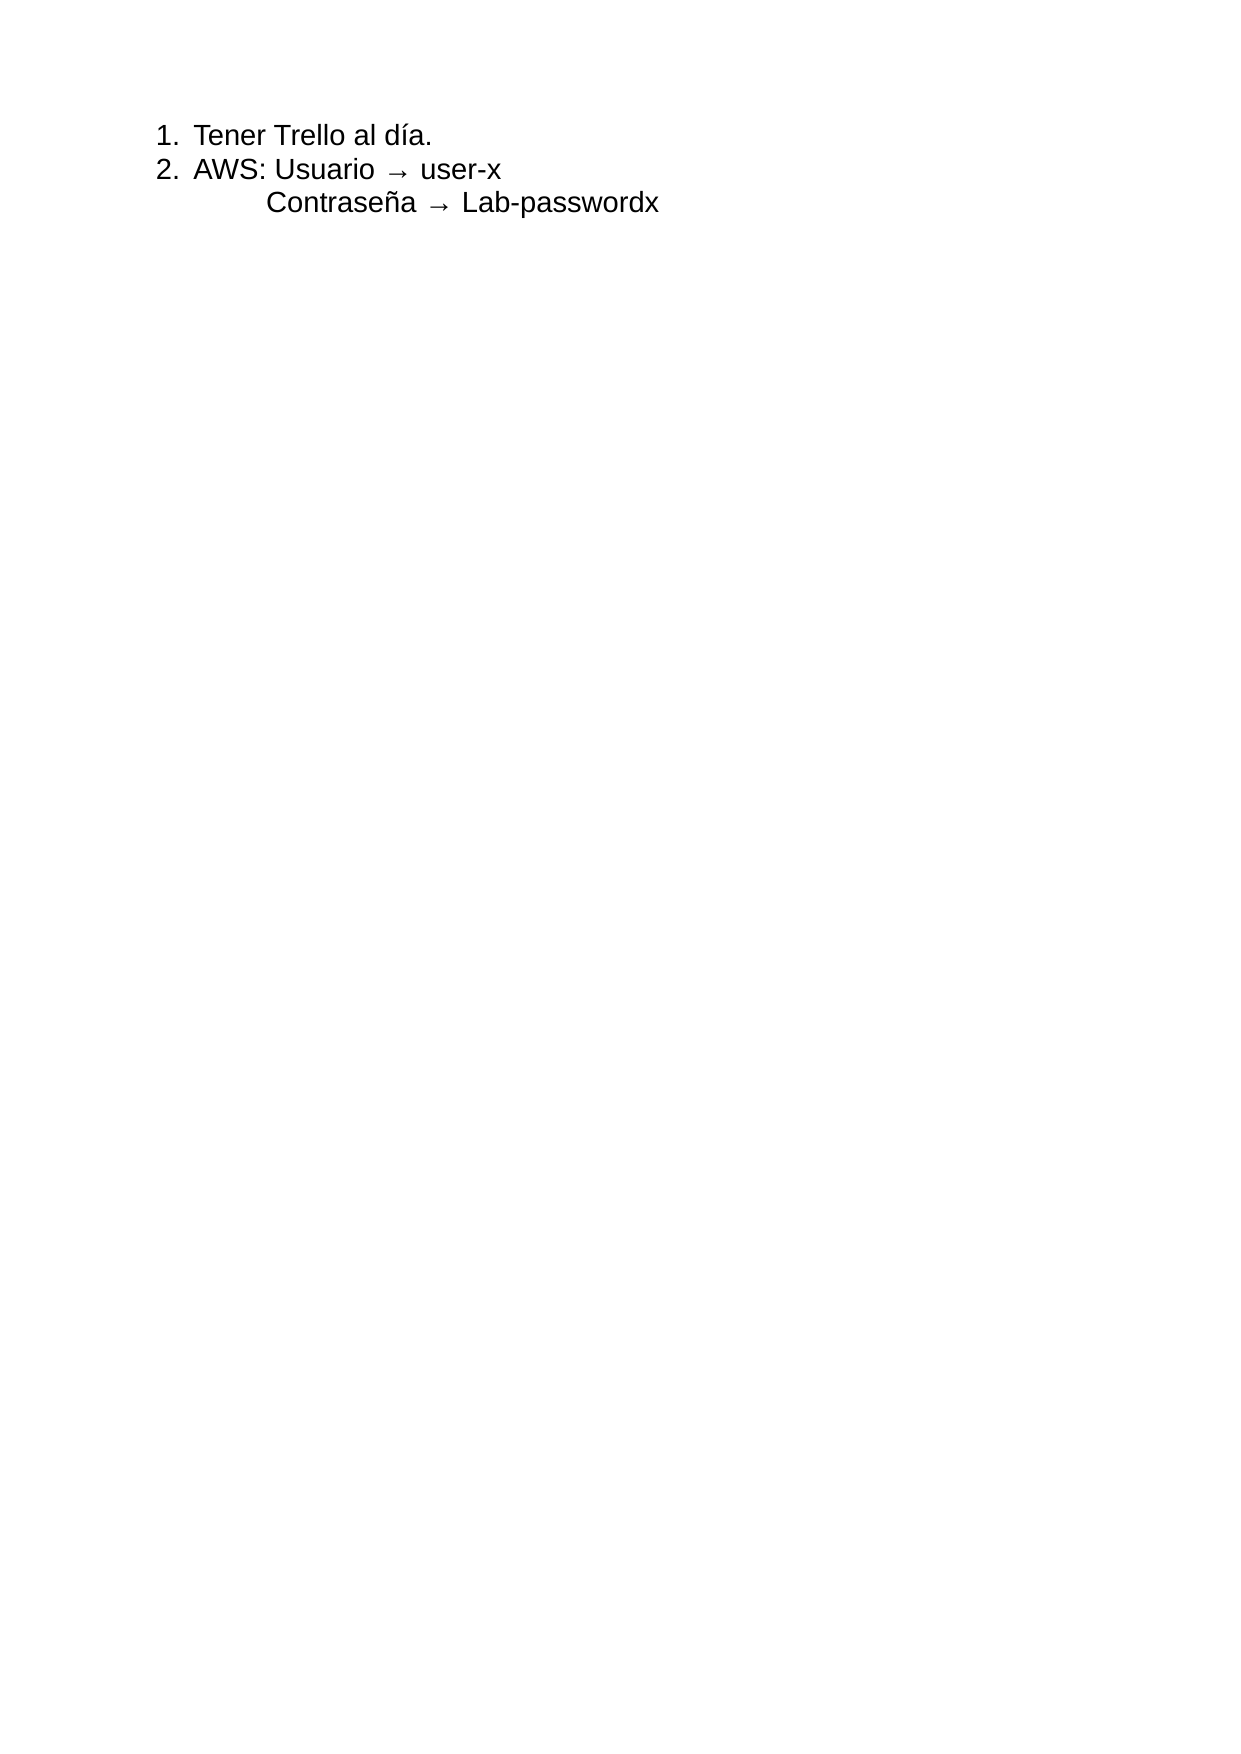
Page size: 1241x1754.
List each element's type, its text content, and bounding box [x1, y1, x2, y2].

list Tener Trello al día. [156, 118, 1122, 152]
text Contraseña → Lab-passwordx [118, 185, 1122, 219]
list AWS: Usuario → user-x [156, 152, 1122, 185]
